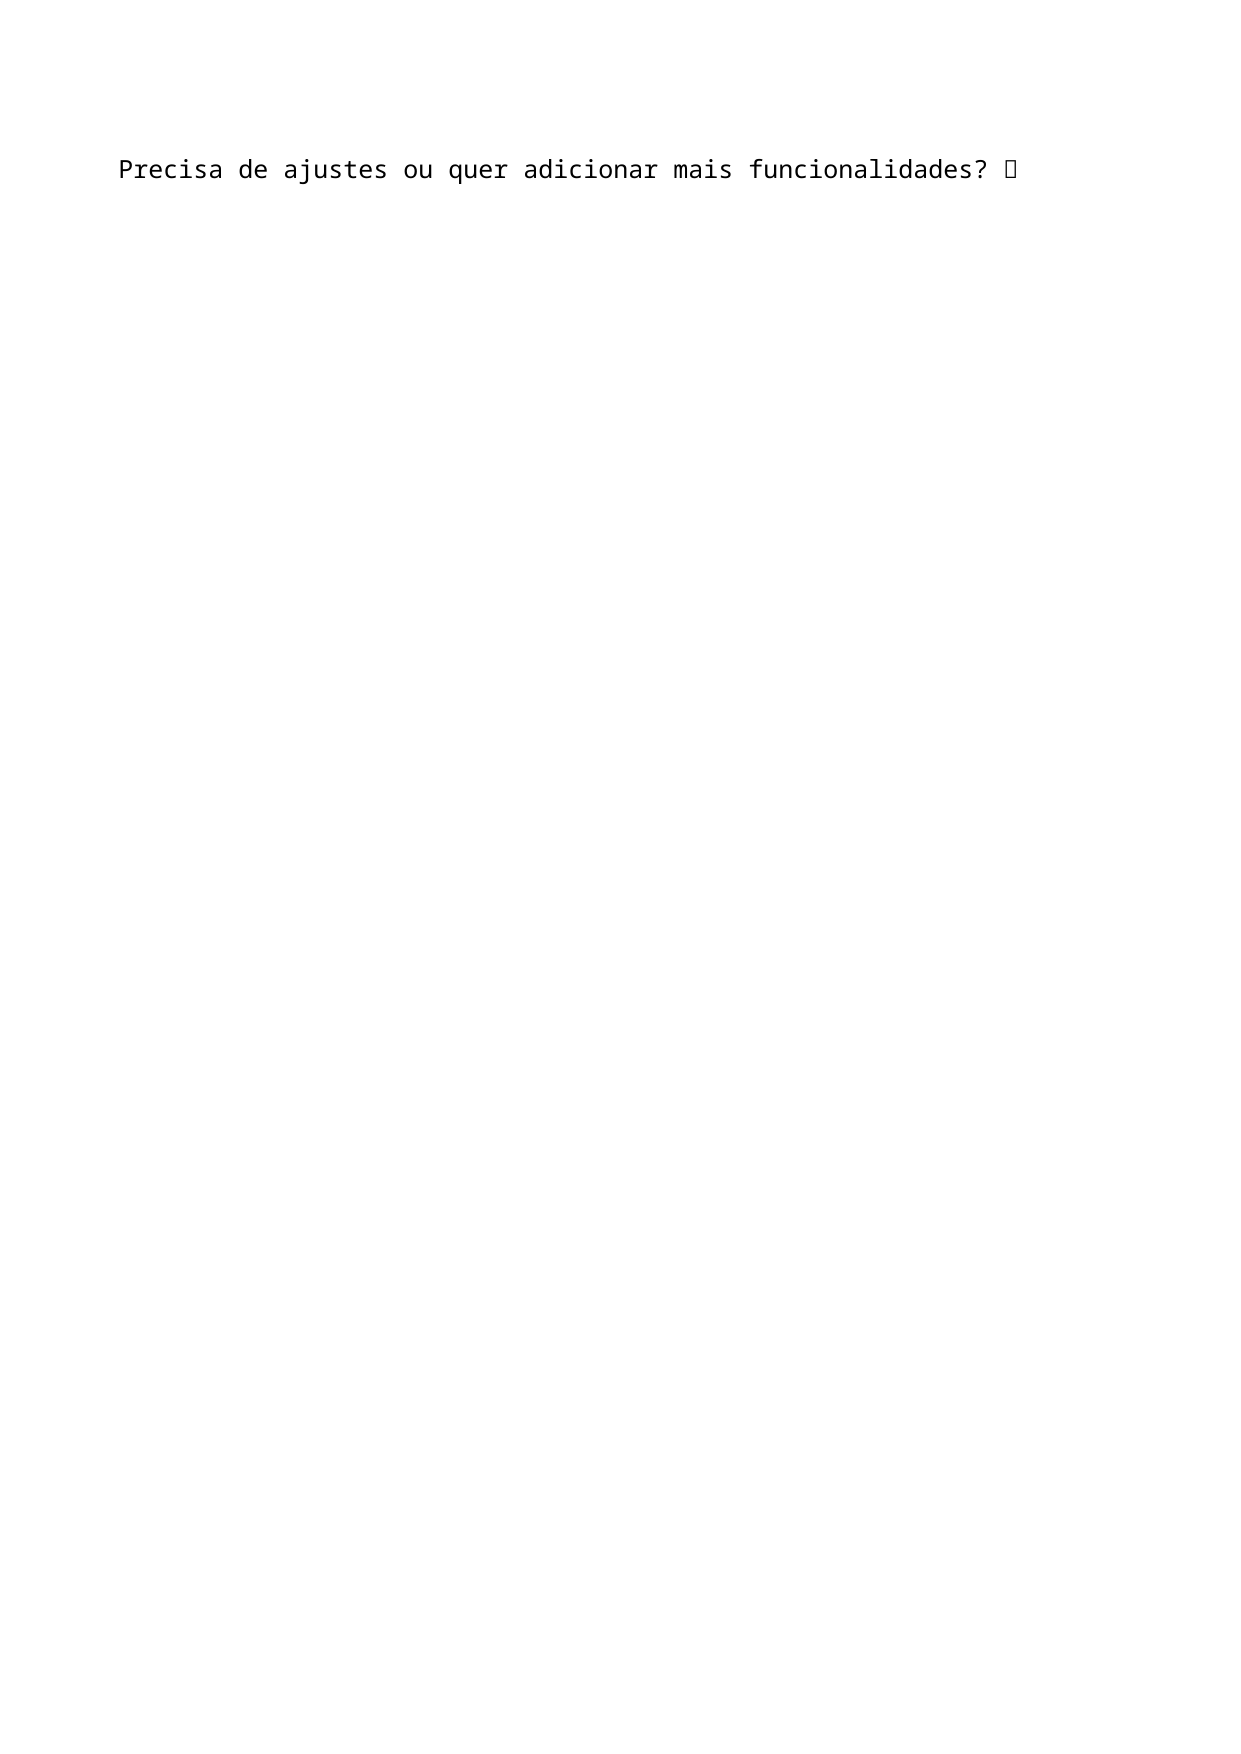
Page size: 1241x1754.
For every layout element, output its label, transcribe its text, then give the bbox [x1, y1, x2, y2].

text Precisa de ajustes ou quer adicionar mais funcionalidades? 🚀 [118, 152, 1122, 186]
